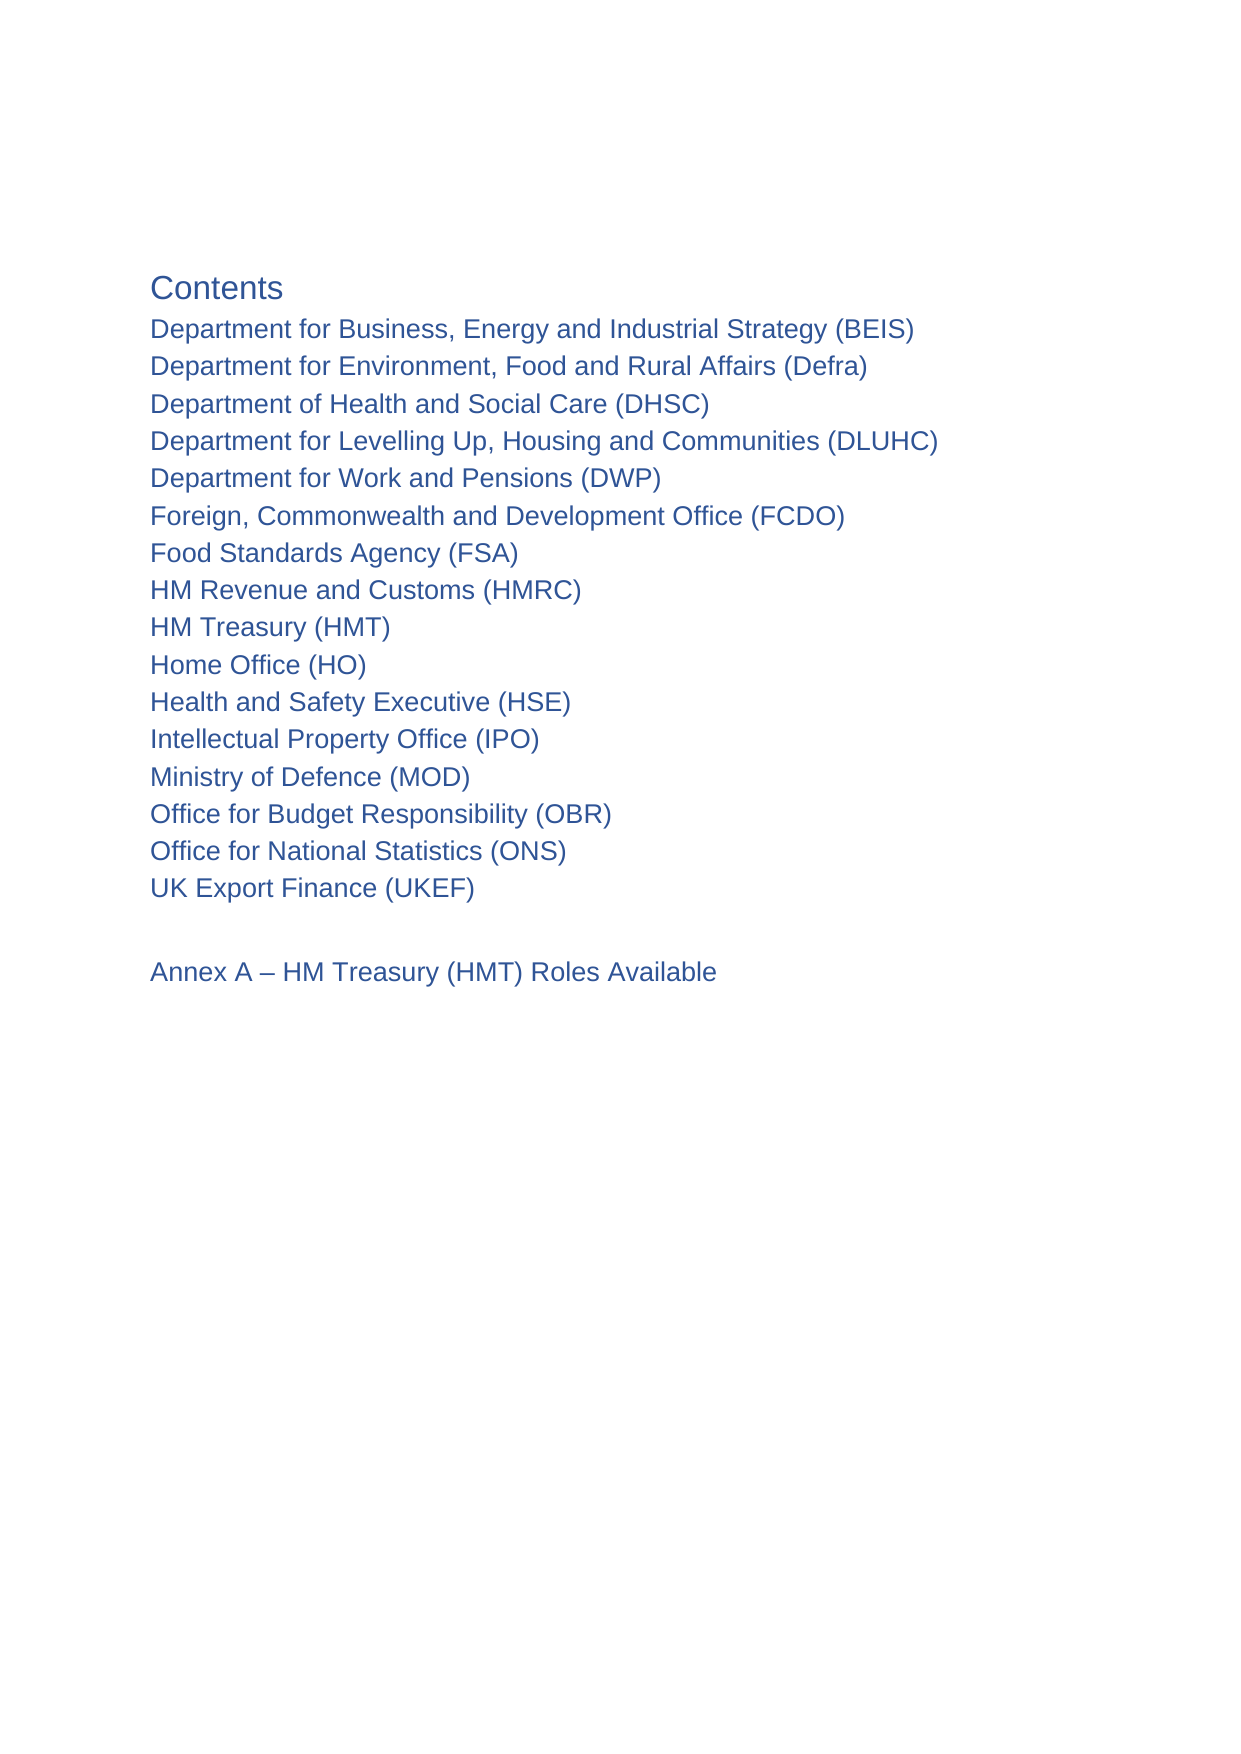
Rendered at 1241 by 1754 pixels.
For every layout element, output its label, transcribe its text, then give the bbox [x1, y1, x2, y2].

subtitle Department of Health and Social Care (DHSC) [150, 388, 1090, 419]
subtitle Department for Business, Energy and Industrial Strategy (BEIS) [150, 313, 1090, 344]
subtitle UK Export Finance (UKEF) [150, 872, 1090, 904]
subtitle Food Standards Agency (FSA) [150, 537, 1090, 568]
subtitle Contents [150, 268, 1090, 307]
subtitle Office for National Statistics (ONS) [150, 835, 1090, 866]
subtitle Department for Environment, Food and Rural Affairs (Defra) [150, 350, 1090, 382]
subtitle Office for Budget Responsibility (OBR) [150, 798, 1090, 829]
subtitle Department for Work and Pensions (DWP) [150, 462, 1090, 493]
subtitle Annex A – HM Treasury (HMT) Roles Available [150, 956, 1090, 987]
subtitle Health and Safety Executive (HSE) [150, 686, 1090, 717]
subtitle Foreign, Commonwealth and Development Office (FCDO) [150, 499, 1090, 531]
subtitle Department for Levelling Up, Housing and Communities (DLUHC) [150, 425, 1090, 456]
subtitle HM Treasury (HMT) [150, 611, 1090, 643]
subtitle Home Office (HO) [150, 649, 1090, 680]
subtitle HM Revenue and Customs (HMRC) [150, 574, 1090, 605]
subtitle Intellectual Property Office (IPO) [150, 723, 1090, 754]
subtitle Ministry of Defence (MOD) [150, 761, 1090, 792]
